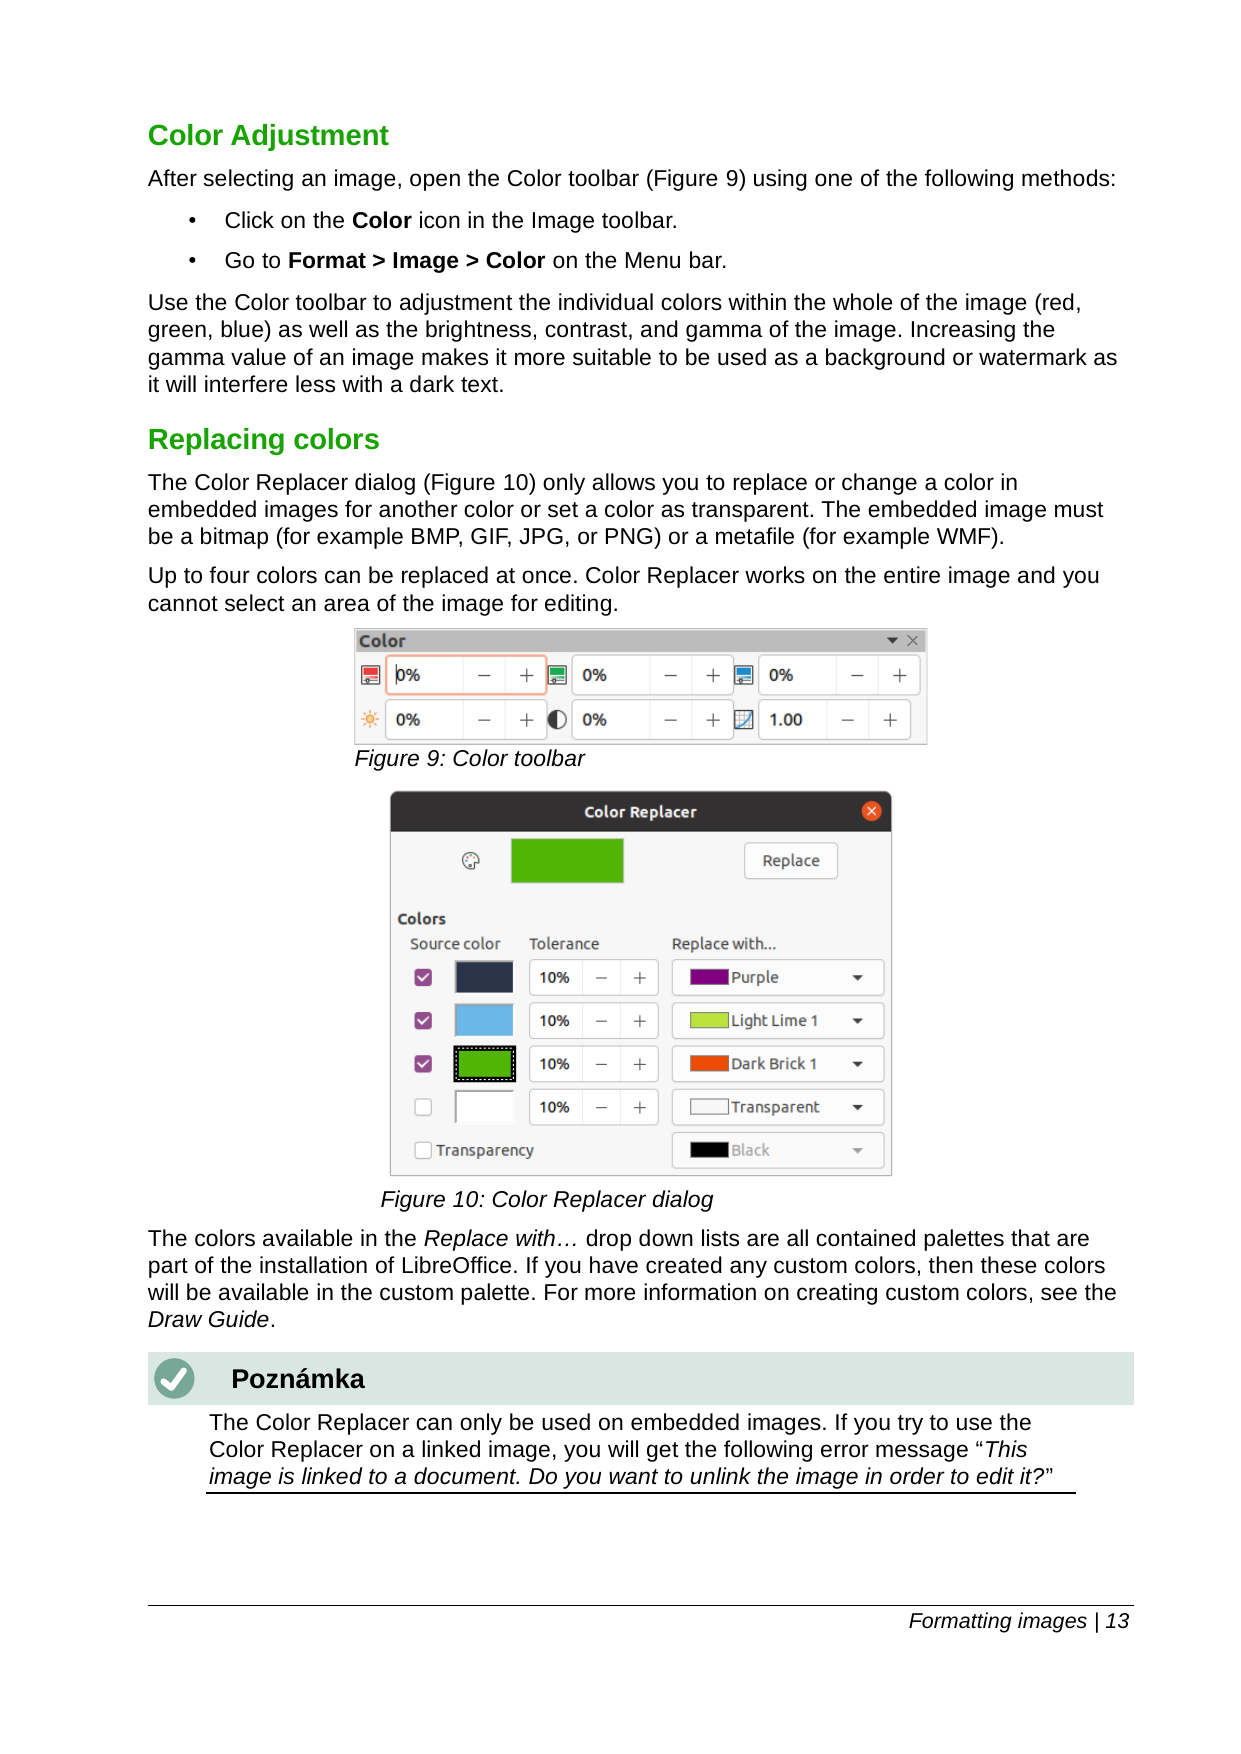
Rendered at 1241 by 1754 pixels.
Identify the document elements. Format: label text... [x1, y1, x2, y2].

subtitle Replacing colors [148, 422, 1134, 456]
picture [380, 783, 902, 1186]
text Up to four colors can be replaced at once. Color Replacer works on the entire image and you cannot select an area of the image for editing. [148, 562, 1134, 616]
list Go to Format > Image > Color on the Menu bar. [185, 243, 1134, 276]
list Click on the Color icon in the Image toolbar. [185, 204, 1134, 234]
text Use the Color toolbar to adjustment the individual colors within the whole of the image (red, green, blue) as well as the brightness, contrast, and gamma of the image. Increasing the gamma value of an image makes it more suitable to be used as a background or watermark as it will interfere less with a dark text. [148, 289, 1134, 397]
text After selecting an image, open the Color toolbar (Figure 9) using one of the following methods: [148, 164, 1134, 191]
text Figure 9: Color toolbar [354, 745, 927, 771]
picture [354, 628, 928, 745]
text Figure 10: Color Replacer dialog [380, 1186, 901, 1213]
subtitle Color Adjustment [148, 118, 1134, 152]
subtitle Poznámka [148, 1352, 1134, 1405]
text The colors available in the Replace with… drop down lists are all contained palettes that are part of the installation of LibreOffice. If you have created any custom colors, then these colors will be available in the custom palette. For more information on creating custom colors, see the Draw Guide. [148, 1224, 1134, 1333]
text The Color Replacer dialog (Figure 10) only allows you to replace or change a color in embedded images for another color or set a color as transparent. The embedded image must be a bitmap (for example BMP, GIF, JPG, or PNG) or a metafile (for example WMF). [148, 468, 1134, 549]
text The Color Replacer can only be used on embedded images. If you try to use the Color Replacer on a linked image, you will get the following error message “This image is linked to a document. Do you want to unlink the image in order to edit it?” [206, 1405, 1076, 1492]
